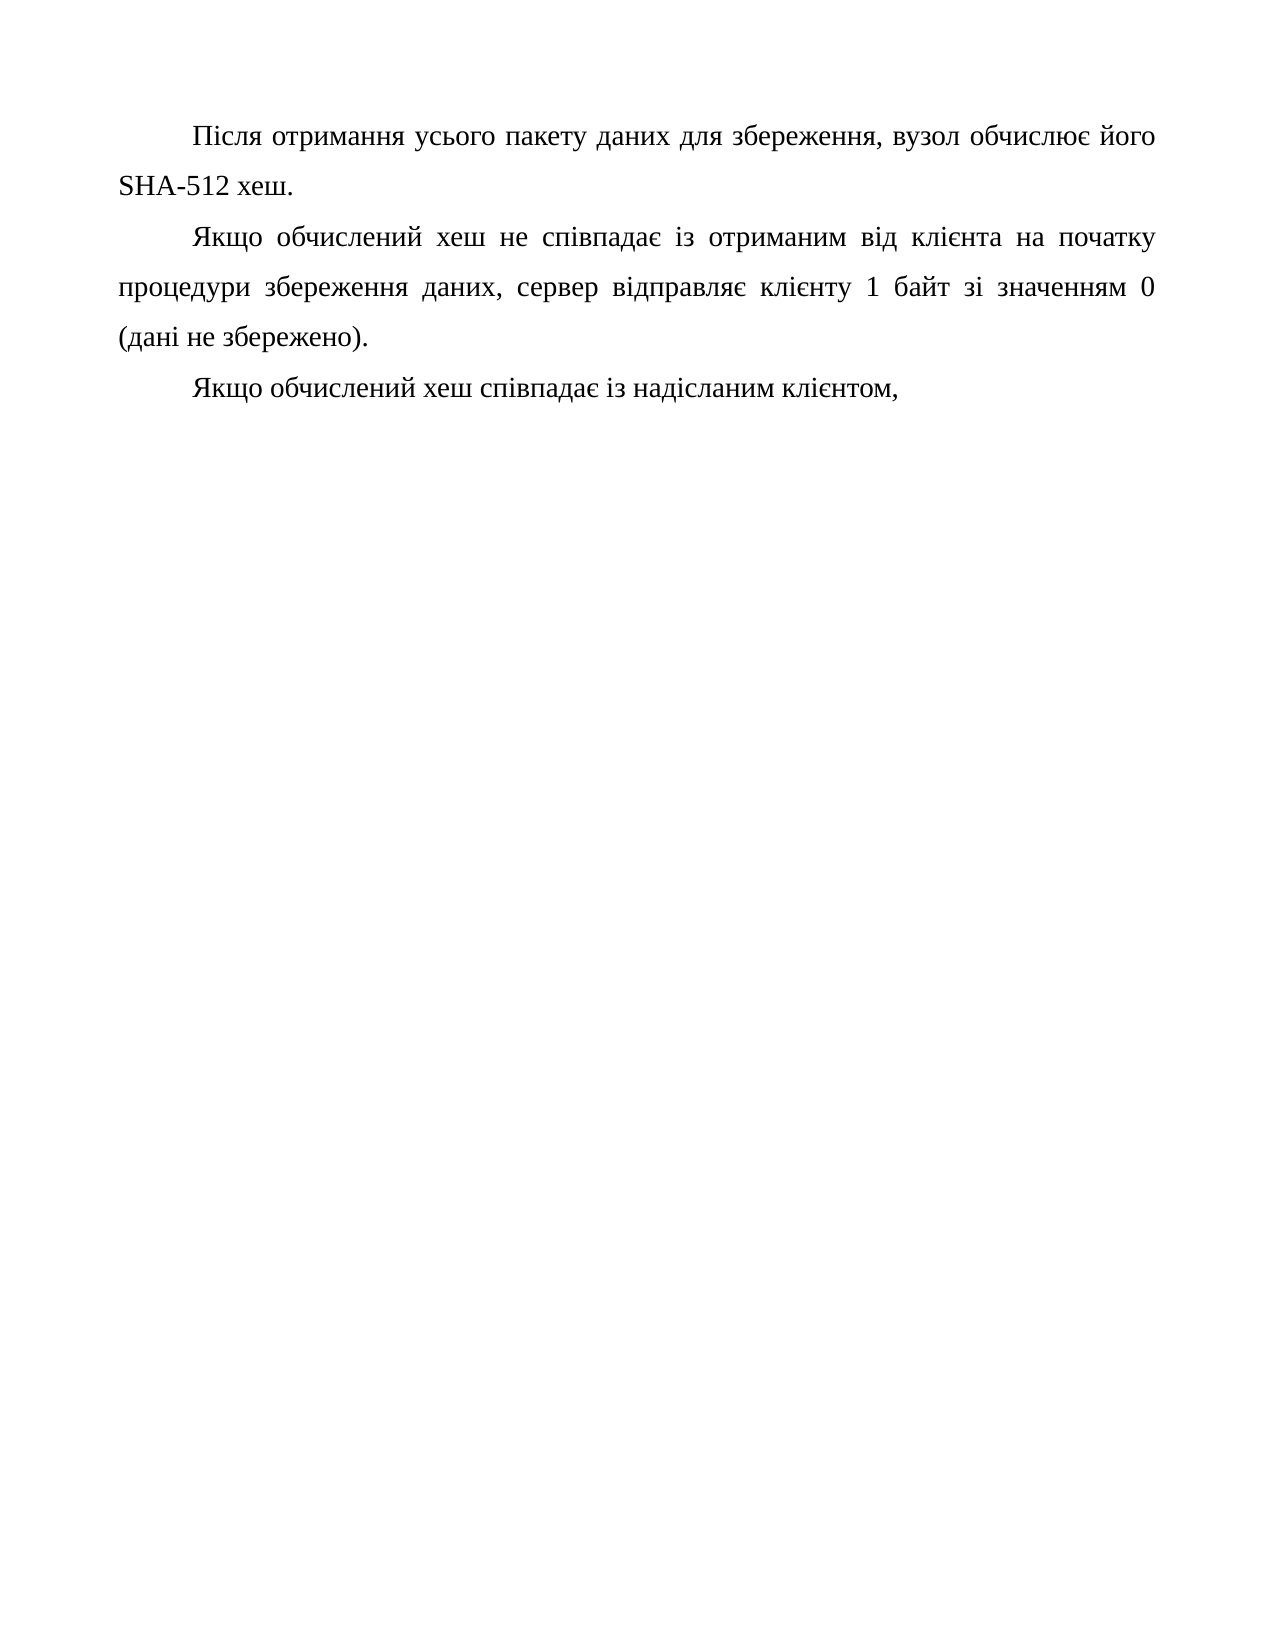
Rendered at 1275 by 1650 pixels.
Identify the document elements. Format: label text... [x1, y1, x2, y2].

text Після отримання усього пакету даних для збереження, вузол обчислює його SHA-512 хеш. [118, 118, 1157, 202]
text Якщо обчислений хеш співпадає із надісланим клієнтом, [118, 370, 1157, 403]
text Якщо обчислений хеш не співпадає із отриманим від клієнта на початку процедури збереження даних, сервер відправляє клієнту 1 байт зі значенням 0 (дані не збережено). [118, 219, 1157, 353]
